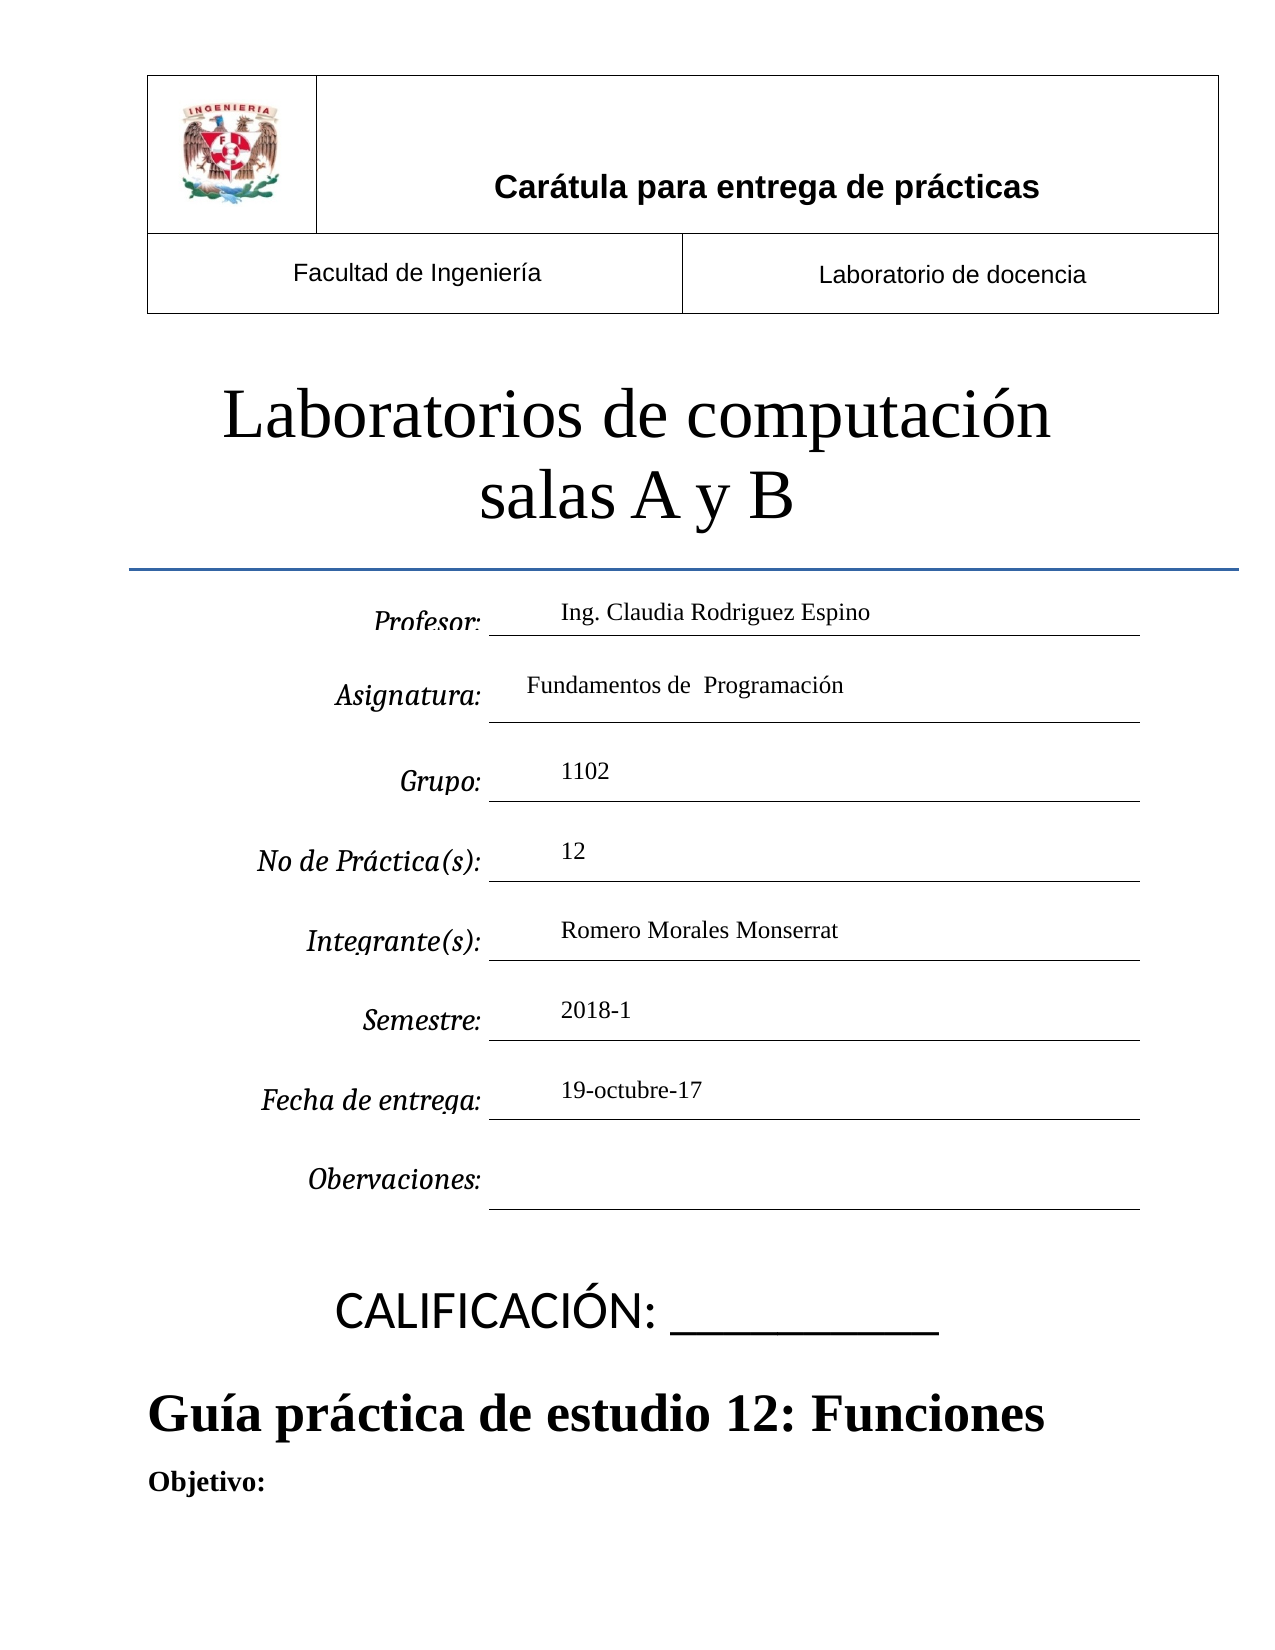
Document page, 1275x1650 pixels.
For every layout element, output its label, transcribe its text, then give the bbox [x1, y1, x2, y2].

table_header [489, 563, 1140, 568]
table_header Ing. Claudia Rodriguez Espino [489, 571, 1140, 635]
table_header Carátula para entrega de prácticas [317, 76, 1218, 233]
text salas A y B [148, 452, 1127, 534]
table_header Profesor: [148, 571, 489, 635]
table_cell 12 [489, 802, 1140, 881]
text Guía práctica de estudio 12: Funciones [148, 1381, 1127, 1443]
table_cell Romero Morales Monserrat [489, 882, 1140, 960]
table_header [148, 76, 316, 233]
table_cell Laboratorio de docencia [683, 234, 1218, 312]
text Objetivo: [148, 1464, 1127, 1498]
table_cell Fundamentos de Programación [489, 636, 1140, 721]
table_cell 19-octubre-17 [489, 1041, 1140, 1119]
table_cell Fecha de entrega: [148, 1040, 489, 1119]
table_header [148, 563, 489, 568]
table_cell [489, 1120, 1140, 1209]
table_cell Facultad de Ingeniería [148, 234, 682, 312]
table_cell 2018-1 [489, 961, 1140, 1040]
table_cell No de Práctica(s): [148, 801, 489, 881]
table_cell Grupo: [148, 721, 489, 801]
table_cell Asignatura: [148, 635, 489, 721]
text Laboratorios de computación [148, 371, 1127, 452]
text CALIFICACIÓN: __________ [148, 1276, 1127, 1342]
table_cell Integrante(s): [148, 881, 489, 960]
table_cell Semestre: [148, 960, 489, 1040]
table_cell 1102 [489, 723, 1140, 801]
table_cell Obervaciones: [148, 1119, 489, 1209]
